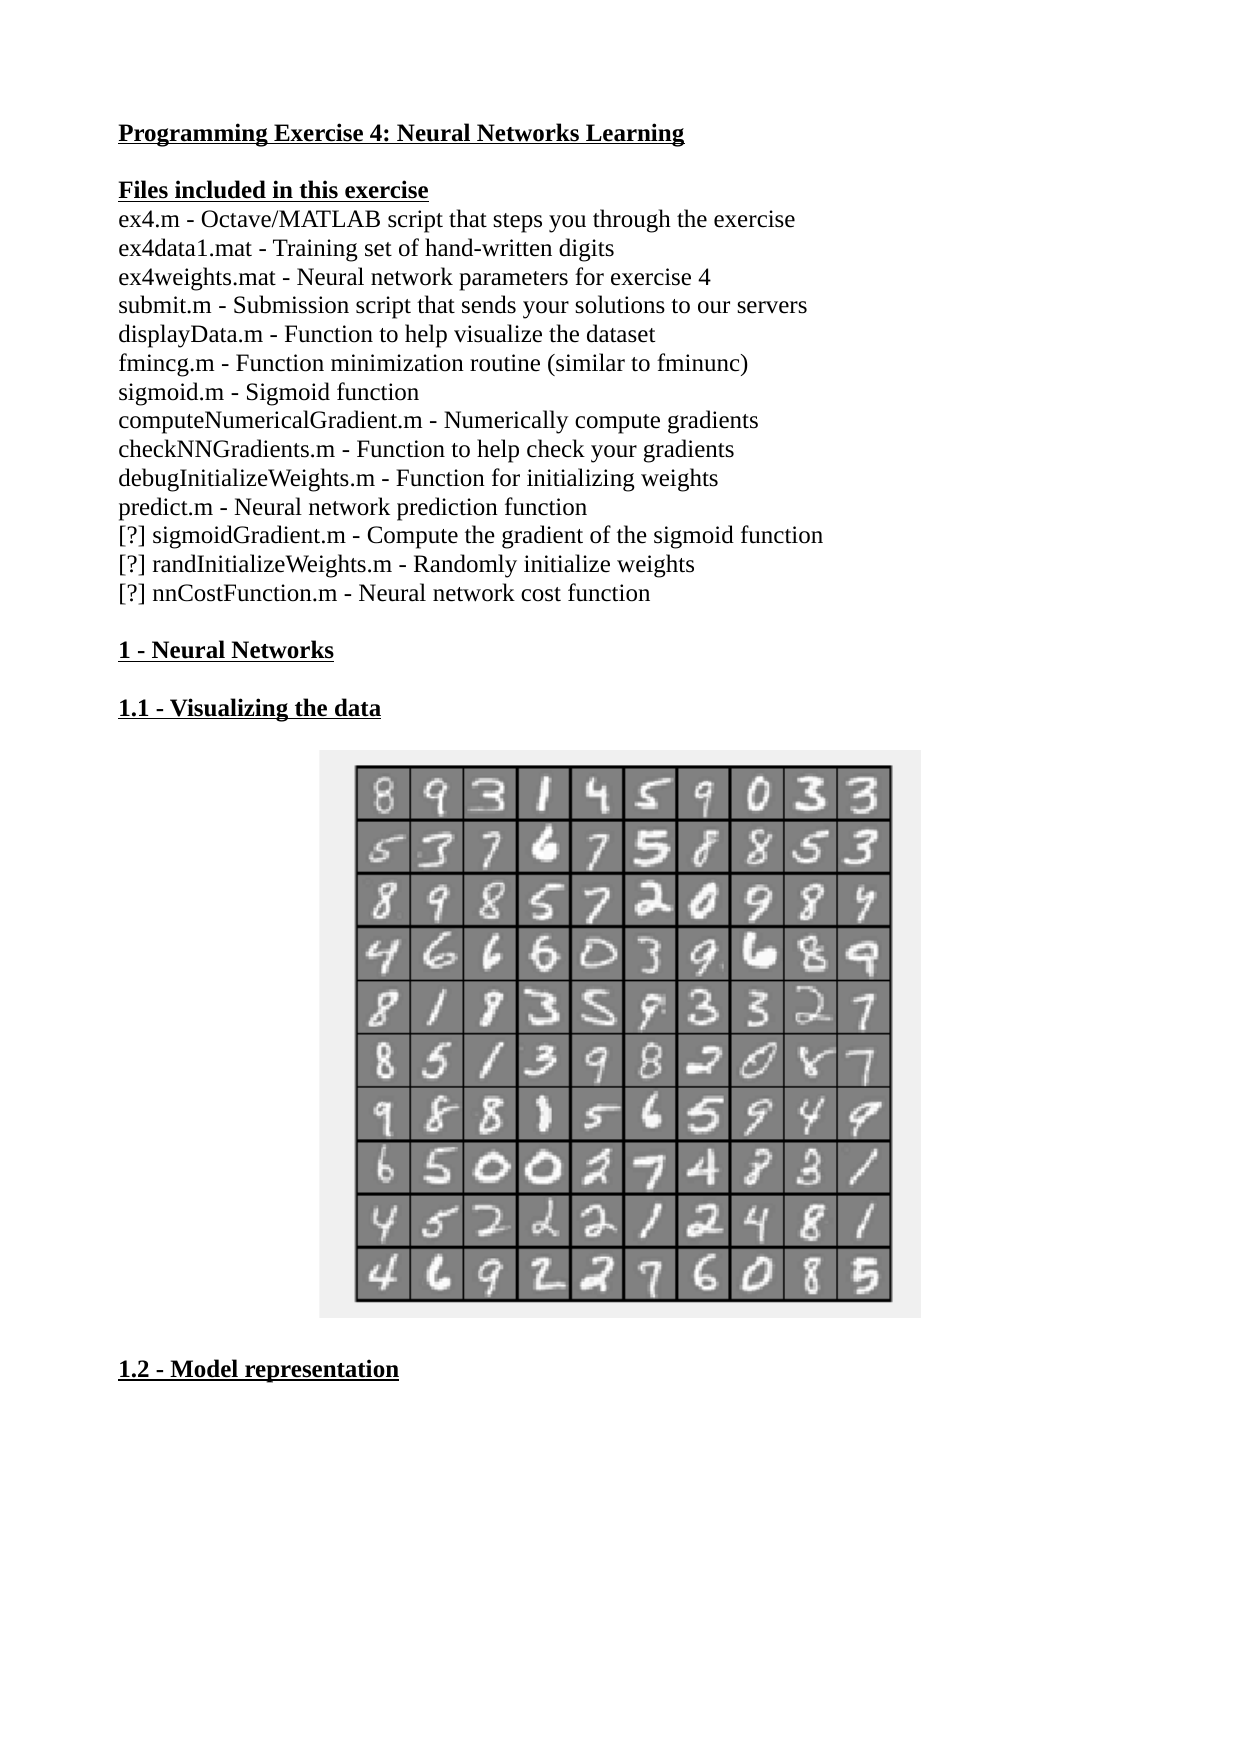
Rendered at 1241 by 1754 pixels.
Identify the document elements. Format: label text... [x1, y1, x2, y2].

text 1 - Neural Networks [118, 636, 1122, 664]
picture [319, 750, 921, 1318]
text ex4weights.mat - Neural network parameters for exercise 4 [118, 262, 1122, 291]
text predict.m - Neural network prediction function [118, 492, 1122, 521]
text ex4.m - Octave/MATLAB script that steps you through the exercise [118, 204, 1122, 233]
text [?] sigmoidGradient.m - Compute the gradient of the sigmoid function [118, 521, 1122, 549]
text displayData.m - Function to help visualize the dataset [118, 319, 1122, 348]
text checkNNGradients.m - Function to help check your gradients [118, 434, 1122, 463]
text [?] nnCostFunction.m - Neural network cost function [118, 578, 1122, 607]
text 1.2 - Model representation [118, 1354, 1122, 1383]
text Programming Exercise 4: Neural Networks Learning [118, 118, 1122, 147]
text fmincg.m - Function minimization routine (similar to fminunc) [118, 348, 1122, 377]
text submit.m - Submission script that sends your solutions to our servers [118, 291, 1122, 319]
text ex4data1.mat - Training set of hand-written digits [118, 233, 1122, 262]
text debugInitializeWeights.m - Function for initializing weights [118, 463, 1122, 492]
text [?] randInitializeWeights.m - Randomly initialize weights [118, 549, 1122, 578]
text Files included in this exercise [118, 176, 1122, 204]
text computeNumericalGradient.m - Numerically compute gradients [118, 406, 1122, 434]
text sigmoid.m - Sigmoid function [118, 377, 1122, 406]
text 1.1 - Visualizing the data [118, 693, 1122, 722]
